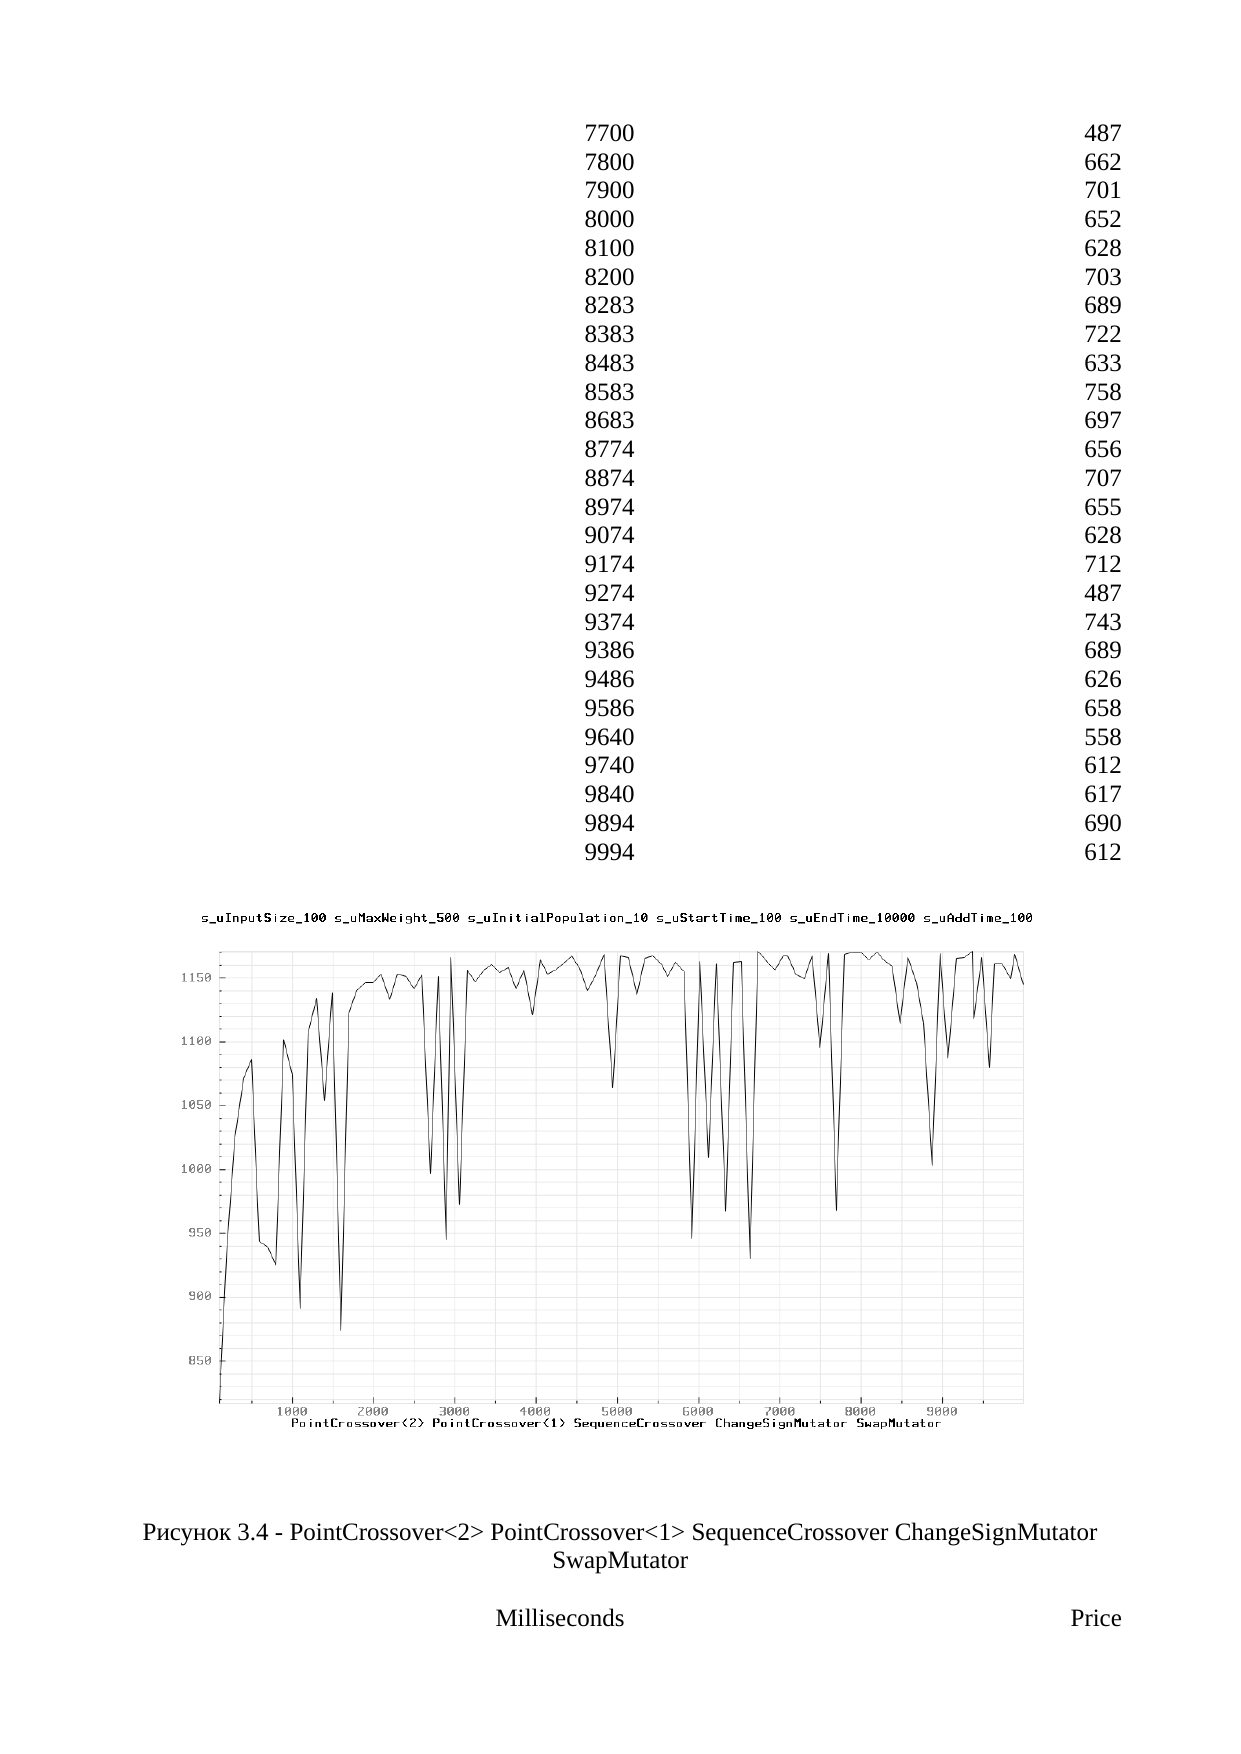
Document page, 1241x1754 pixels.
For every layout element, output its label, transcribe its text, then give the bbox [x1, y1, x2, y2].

table_header Milliseconds [112, 1603, 627, 1632]
table_cell 8774 [112, 434, 637, 463]
table_cell 8000 [112, 204, 637, 233]
table_cell 9074 [112, 521, 637, 549]
table_cell 701 [638, 176, 1125, 204]
table_header Price [628, 1603, 1125, 1632]
table_cell 655 [638, 492, 1125, 521]
table_cell 7700 [112, 118, 637, 147]
table_cell 9374 [112, 607, 637, 636]
table_cell 689 [638, 291, 1125, 319]
table_cell 617 [638, 779, 1125, 808]
table_cell 703 [638, 262, 1125, 291]
table_cell 8283 [112, 291, 637, 319]
table_cell 628 [638, 233, 1125, 262]
table_cell 743 [638, 607, 1125, 636]
table_cell 9586 [112, 693, 637, 722]
table_cell 8100 [112, 233, 637, 262]
table_cell 8200 [112, 262, 637, 291]
table_cell 487 [638, 118, 1125, 147]
table_cell 9740 [112, 751, 637, 779]
table_cell 656 [638, 434, 1125, 463]
table_cell 626 [638, 664, 1125, 693]
text Рисунок 3.4 - PointCrossover<2> PointCrossover<1> SequenceCrossover ChangeSignMutator SwapMutator [118, 1517, 1122, 1574]
table_cell 487 [638, 578, 1125, 607]
table_cell 707 [638, 463, 1125, 492]
table_cell 662 [638, 147, 1125, 176]
table_cell 8974 [112, 492, 637, 521]
table_cell 697 [638, 406, 1125, 434]
table_cell 9174 [112, 549, 637, 578]
table_cell 8583 [112, 377, 637, 406]
table_cell 9640 [112, 722, 637, 751]
table_cell 8874 [112, 463, 637, 492]
table_cell 690 [638, 808, 1125, 837]
table_cell 8483 [112, 348, 637, 377]
table_cell 722 [638, 319, 1125, 348]
table_cell 612 [638, 751, 1125, 779]
table_cell 7900 [112, 176, 637, 204]
table_cell 689 [638, 636, 1125, 664]
table_cell 8683 [112, 406, 637, 434]
table_cell 658 [638, 693, 1125, 722]
table_cell 9840 [112, 779, 637, 808]
table_cell 633 [638, 348, 1125, 377]
table_cell 628 [638, 521, 1125, 549]
table_cell 612 [638, 837, 1125, 866]
table_cell 758 [638, 377, 1125, 406]
picture [118, 894, 1123, 1459]
table_cell 9274 [112, 578, 637, 607]
table_cell 8383 [112, 319, 637, 348]
table_cell 9994 [112, 837, 637, 866]
table_cell 9386 [112, 636, 637, 664]
table_cell 558 [638, 722, 1125, 751]
table_cell 712 [638, 549, 1125, 578]
table_cell 652 [638, 204, 1125, 233]
table_cell 9894 [112, 808, 637, 837]
table_cell 9486 [112, 664, 637, 693]
table_cell 7800 [112, 147, 637, 176]
